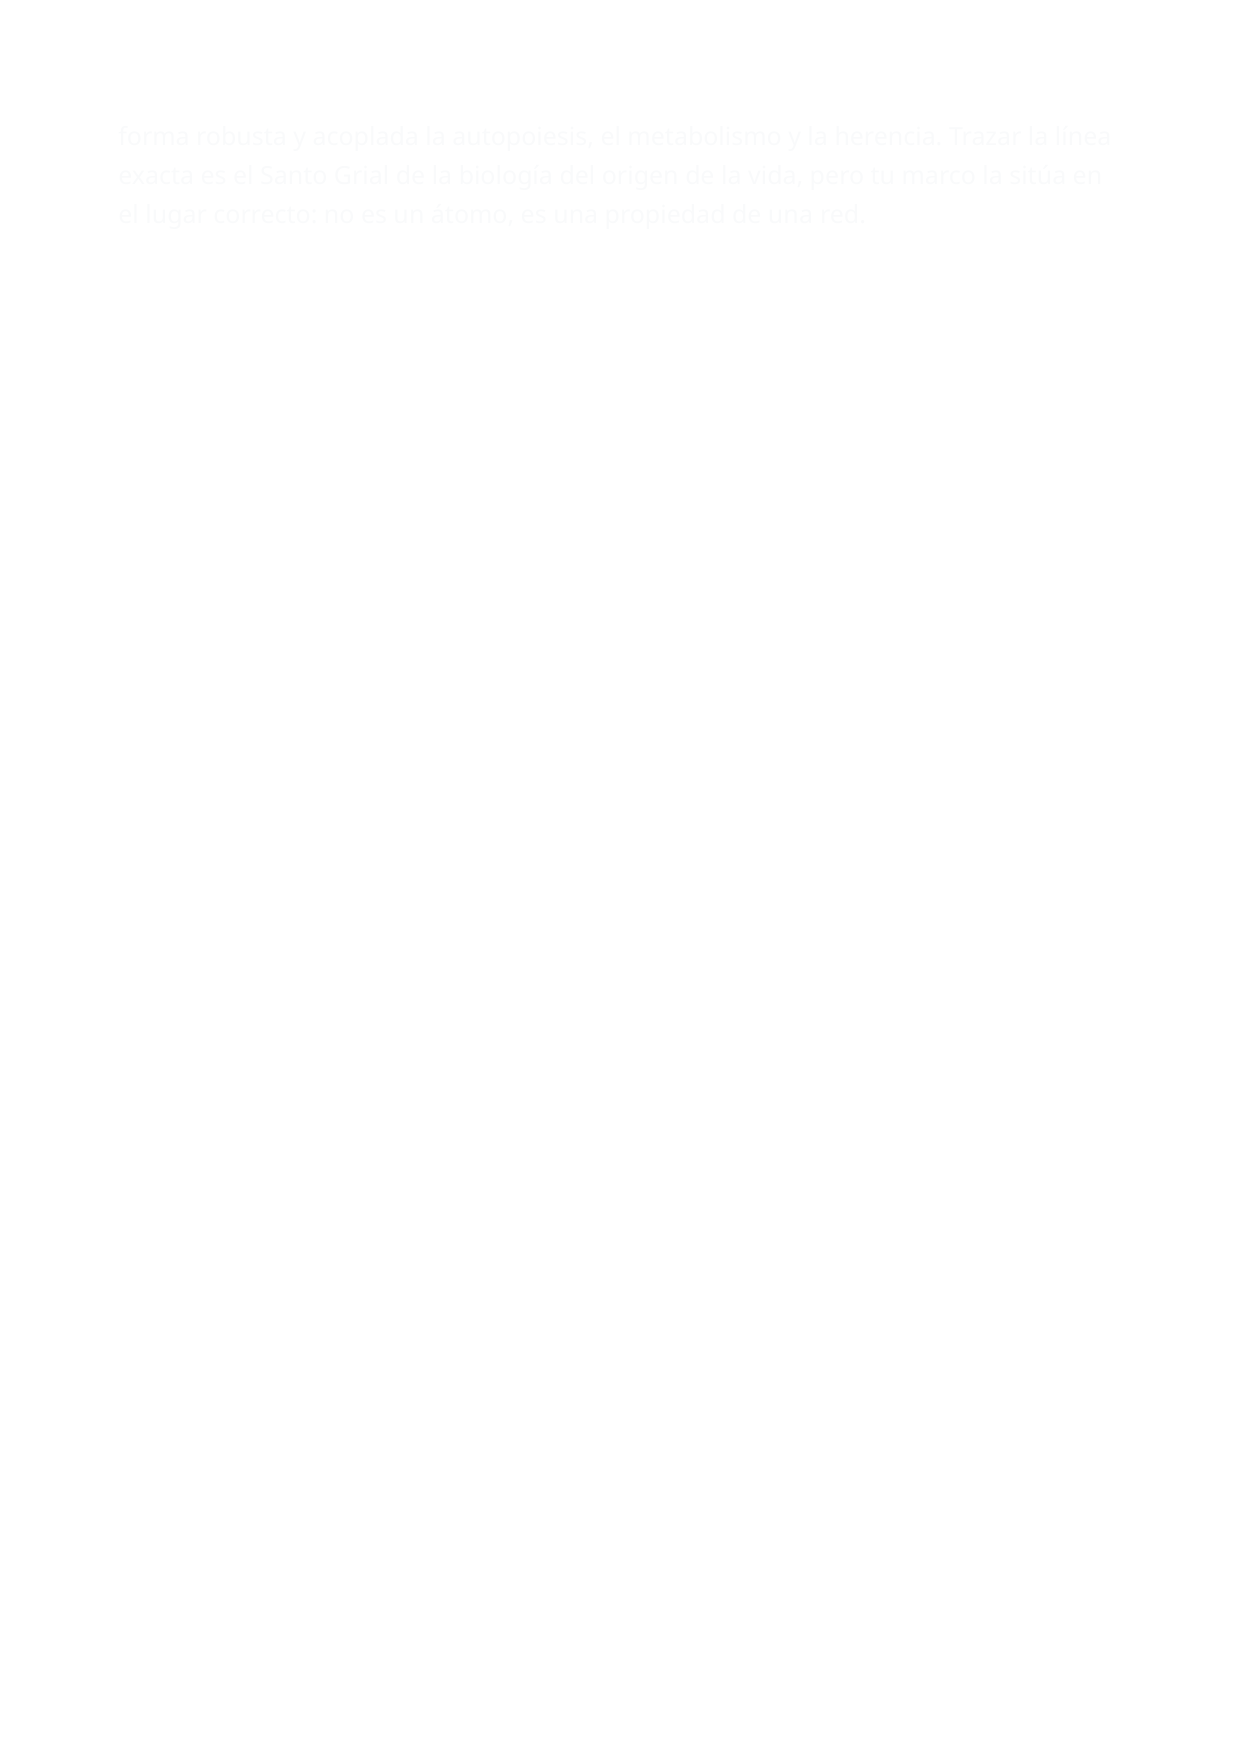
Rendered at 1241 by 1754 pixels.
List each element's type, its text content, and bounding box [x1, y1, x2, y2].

text forma robusta y acoplada la autopoiesis, el metabolismo y la herencia. Trazar la línea exacta es el Santo Grial de la biología del origen de la vida, pero tu marco la sitúa en el lugar correcto: no es un átomo, es una propiedad de una red. [118, 118, 1122, 231]
